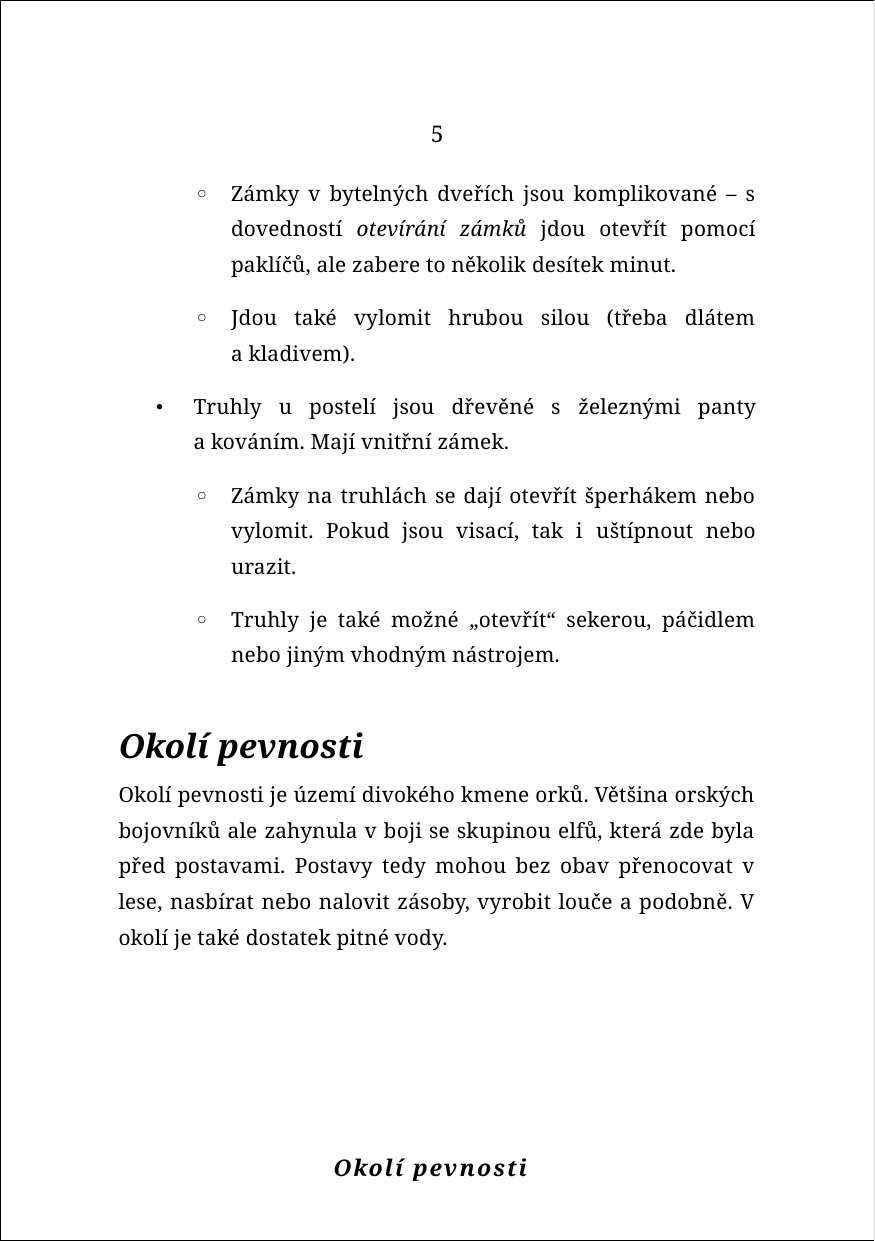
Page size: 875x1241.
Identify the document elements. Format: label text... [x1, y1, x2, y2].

list Zámky na truhlách se dají otevřít šperhákem nebo vylomit. Pokud jsou visací, tak i⁠ uštípnout nebo urazit. [193, 481, 756, 580]
list Zámky v⁠ bytelných dveřích jsou komplikované – s dovedností otevírání zámků jdou otevřít pomocí paklíčů, ale zabere to několik desítek minut. [193, 179, 756, 278]
list Truhly je také možné „otevřít“ sekerou, páčidlem nebo jiným vhodným nástrojem. [193, 605, 756, 669]
subtitle Okolí pevnosti [118, 723, 756, 769]
list Jdou také vylomit hrubou silou (třeba dlátem a⁠ kladivem). [193, 303, 756, 367]
text Okolí pevnosti je území divokého kmene orků. Většina orských bojovníků ale zahynula v boji se skupinou elfů, která zde byla před postavami. Postavy tedy mohou bez obav přenocovat v lese, nasbírat nebo nalovit zásoby, vyrobit louče a podobně. V okolí je také dostatek pitné vody. [118, 781, 756, 951]
list Truhly u⁠ postelí jsou dřevěné s⁠ železnými panty a⁠ kováním. Mají vnitřní zámek. [156, 392, 756, 456]
